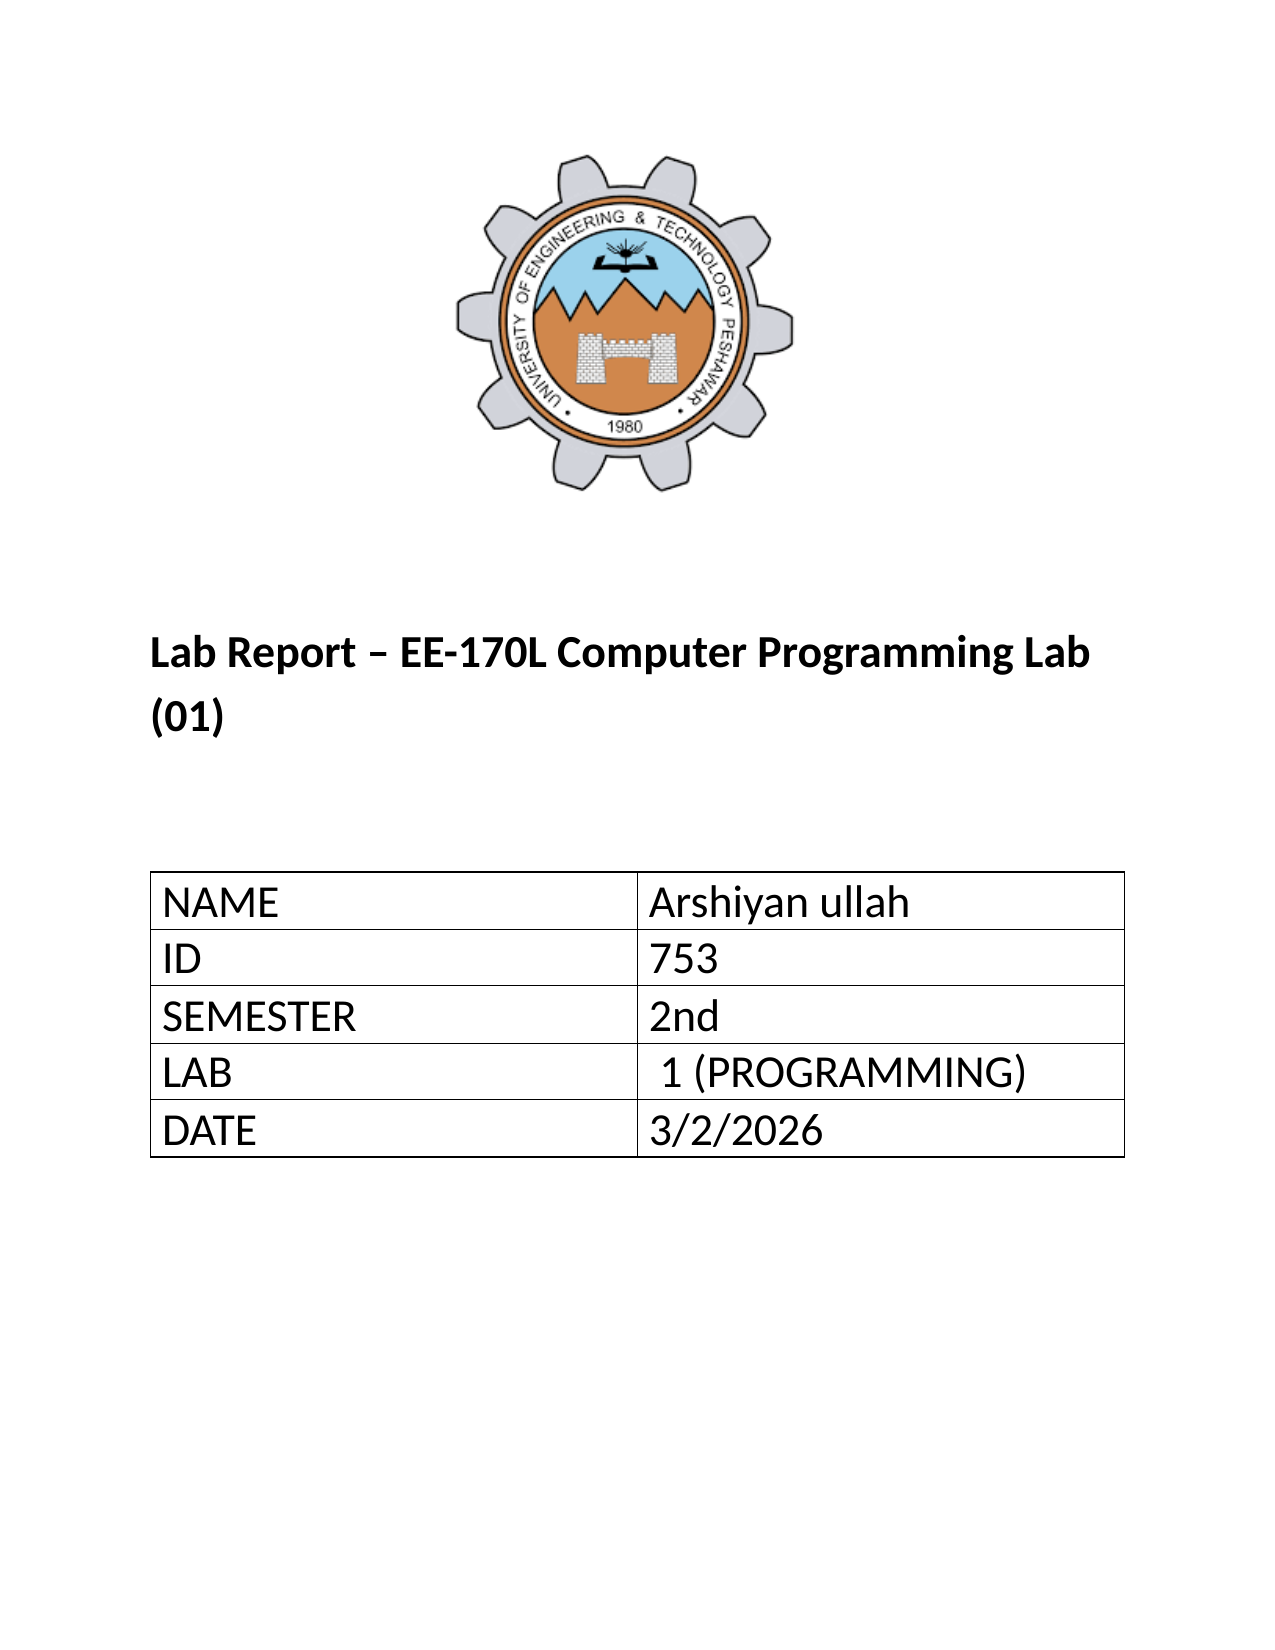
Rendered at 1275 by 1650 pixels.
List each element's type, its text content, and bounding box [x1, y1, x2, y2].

table_cell 2nd [638, 986, 1124, 1042]
text Lab Report – EE-170L Computer Programming Lab (01) [150, 623, 1125, 743]
table_cell SEMESTER [151, 986, 637, 1042]
table_cell ID [151, 930, 637, 985]
table_cell 1 (PROGRAMMING) [638, 1044, 1124, 1099]
table_cell LAB [151, 1044, 637, 1099]
table_header Arshiyan ullah [638, 873, 1124, 928]
picture [450, 150, 804, 499]
table_header NAME [151, 873, 637, 928]
table_cell 753 [638, 930, 1124, 985]
table_cell 3/2/2026 [638, 1100, 1124, 1156]
table_cell DATE [151, 1100, 637, 1156]
